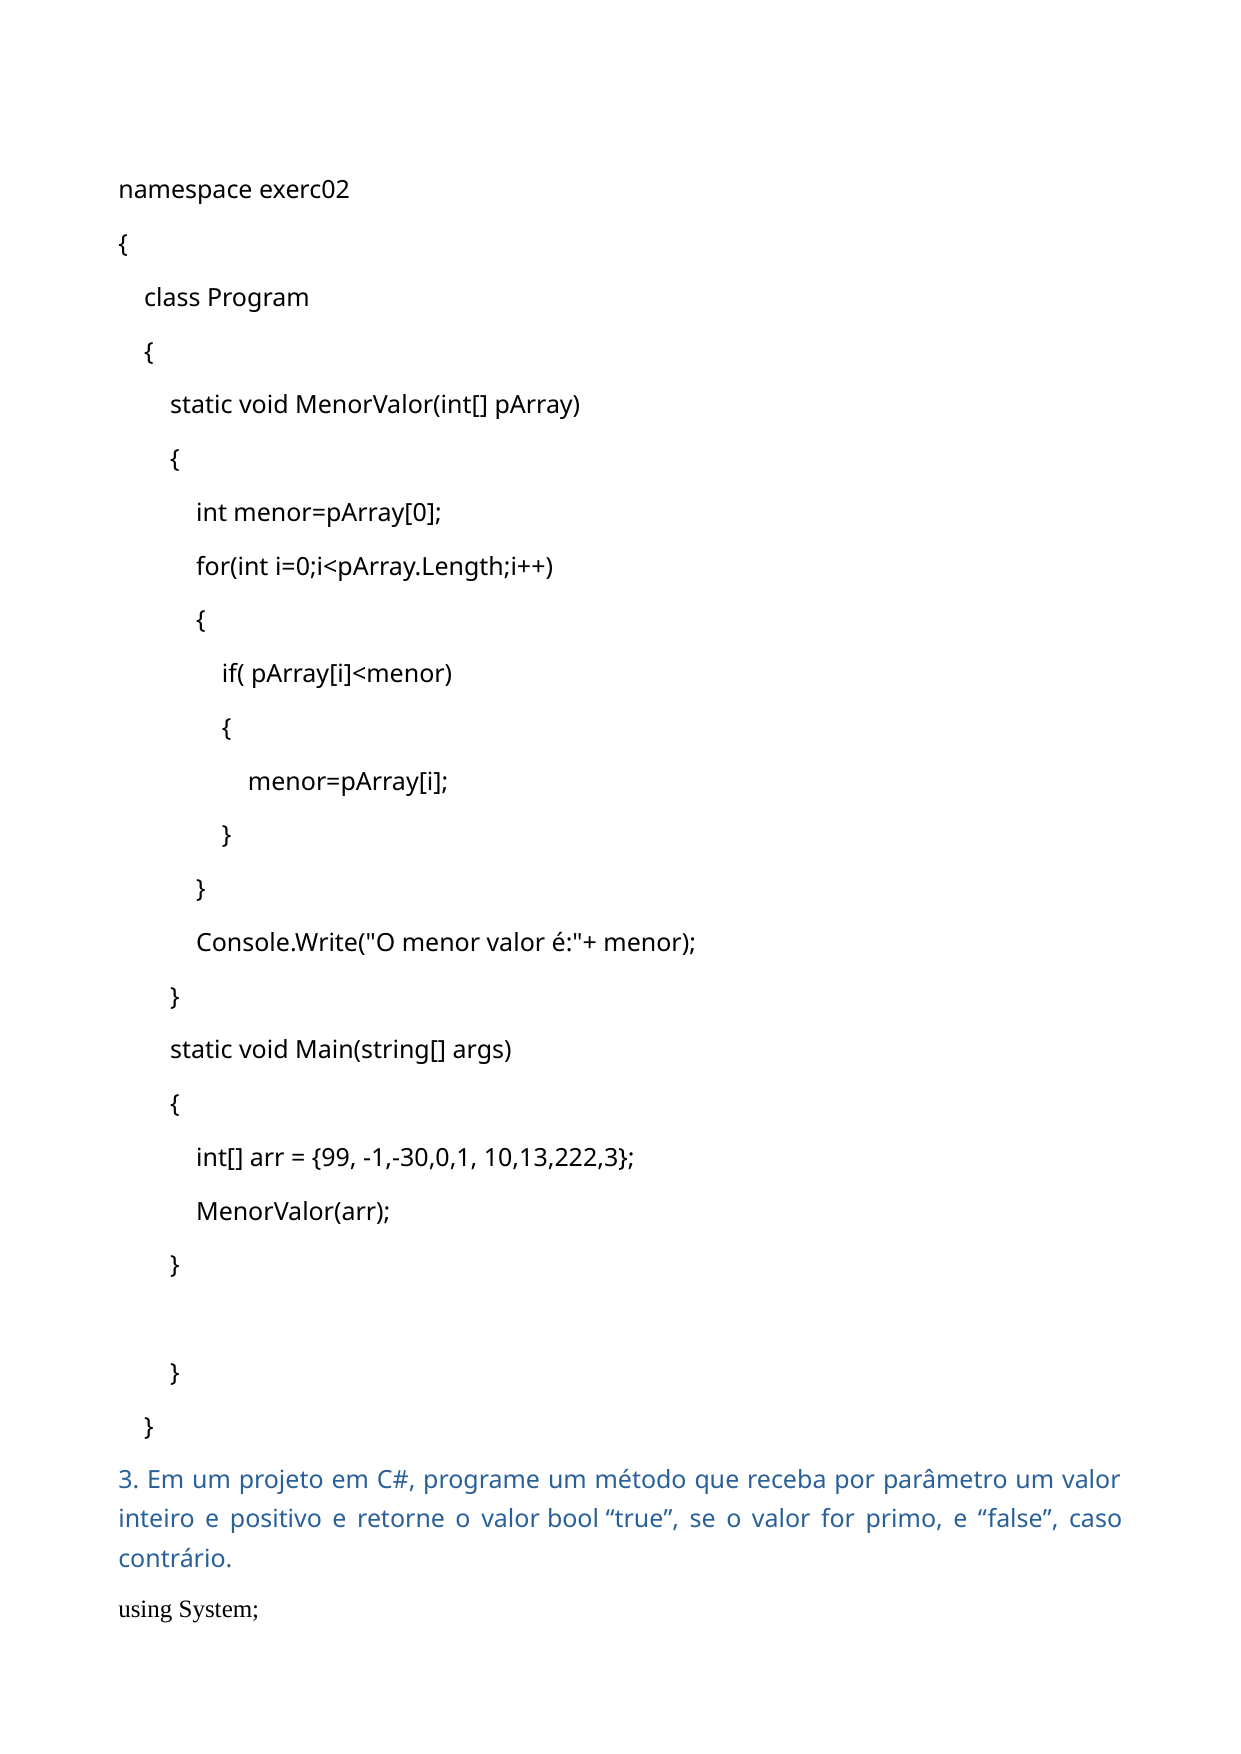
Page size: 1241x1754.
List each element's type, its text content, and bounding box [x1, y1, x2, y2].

text MenorValor(arr); [118, 1193, 1122, 1227]
text } [118, 978, 1122, 1012]
text class Program [118, 279, 1122, 313]
text Console.Write("O menor valor é:"+ menor); [118, 924, 1122, 958]
text for(int i=0;i<pArray.Length;i++) [118, 548, 1122, 582]
text } [118, 871, 1122, 905]
text } [118, 1354, 1122, 1388]
text using System; [118, 1594, 1122, 1623]
text int menor=pArray[0]; [118, 494, 1122, 528]
text 3. Em um projeto em C#, programe um método que receba por parâmetro um valor inteiro e positivo e retorne o valor bool “true”, se o valor for primo, e “false”, caso contrário. [118, 1462, 1122, 1574]
text } [118, 1408, 1122, 1442]
text { [118, 333, 1122, 367]
text } [118, 1247, 1122, 1281]
text { [118, 226, 1122, 260]
text menor=pArray[i]; [118, 763, 1122, 797]
text { [118, 709, 1122, 743]
text { [118, 602, 1122, 636]
text static void MenorValor(int[] pArray) [118, 387, 1122, 421]
text { [118, 441, 1122, 475]
text static void Main(string[] args) [118, 1032, 1122, 1066]
text int[] arr = {99, -1,-30,0,1, 10,13,222,3}; [118, 1139, 1122, 1173]
text } [118, 817, 1122, 851]
text namespace exerc02 [118, 172, 1122, 206]
text if( pArray[i]<menor) [118, 656, 1122, 690]
text { [118, 1086, 1122, 1120]
